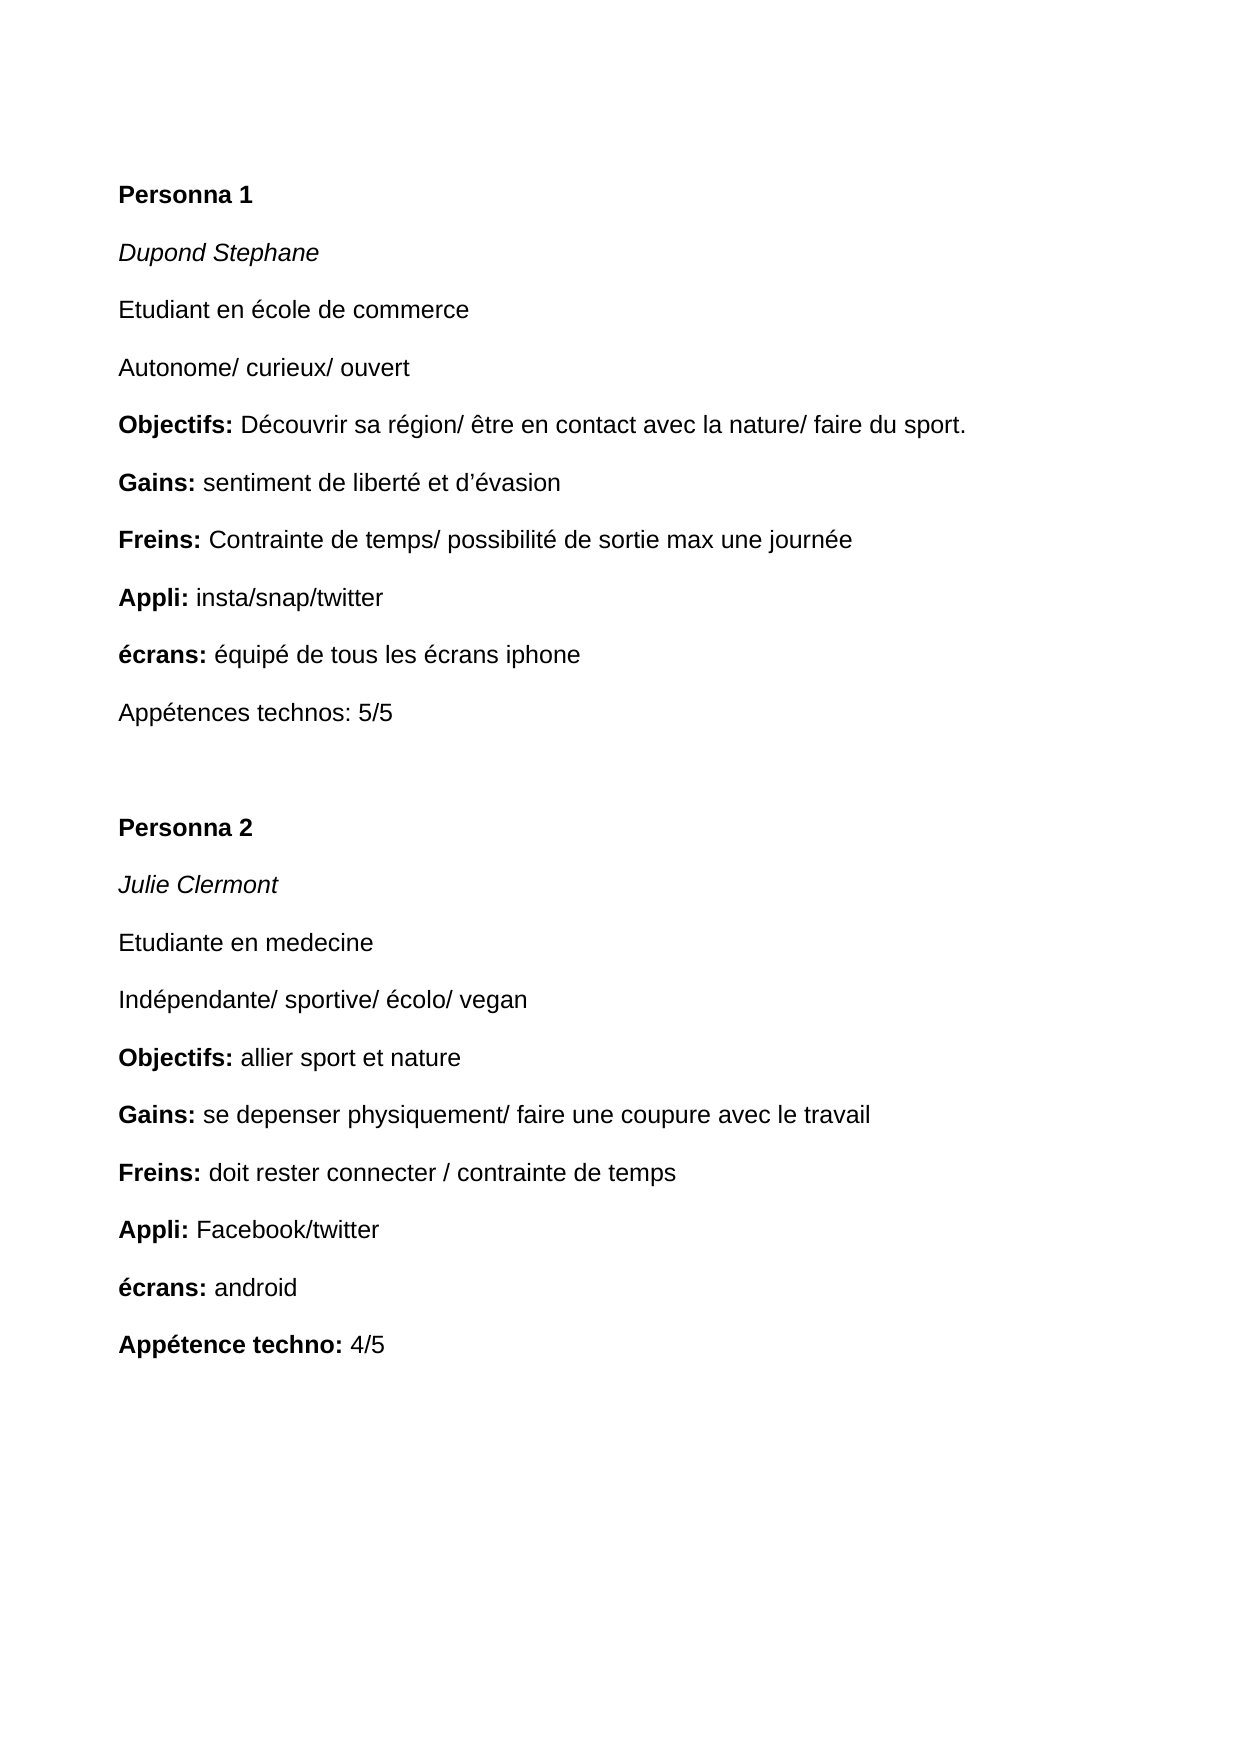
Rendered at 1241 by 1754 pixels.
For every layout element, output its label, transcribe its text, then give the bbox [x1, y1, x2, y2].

text Etudiant en école de commerce [118, 295, 1122, 324]
text Appli: insta/snap/twitter [118, 583, 1122, 612]
text Appétences technos: 5/5 [118, 698, 1122, 727]
text Gains: sentiment de liberté et d’évasion [118, 468, 1122, 497]
text Etudiante en medecine [118, 928, 1122, 957]
text Julie Clermont [118, 870, 1122, 899]
text Gains: se depenser physiquement/ faire une coupure avec le travail [118, 1100, 1122, 1129]
text écrans: android [118, 1273, 1122, 1302]
text Freins: Contrainte de temps/ possibilité de sortie max une journée [118, 525, 1122, 554]
text Dupond Stephane [118, 238, 1122, 267]
text Appétence techno: 4/5 [118, 1330, 1122, 1359]
text Indépendante/ sportive/ écolo/ vegan [118, 985, 1122, 1014]
text Freins: doit rester connecter / contrainte de temps [118, 1158, 1122, 1187]
text Personna 2 [118, 813, 1122, 842]
text écrans: équipé de tous les écrans iphone [118, 640, 1122, 669]
text Appli: Facebook/twitter [118, 1215, 1122, 1244]
text Personna 1 [118, 180, 1122, 209]
text Objectifs: Découvrir sa région/ être en contact avec la nature/ faire du sport. [118, 410, 1122, 439]
text Objectifs: allier sport et nature [118, 1043, 1122, 1072]
text Autonome/ curieux/ ouvert [118, 353, 1122, 382]
